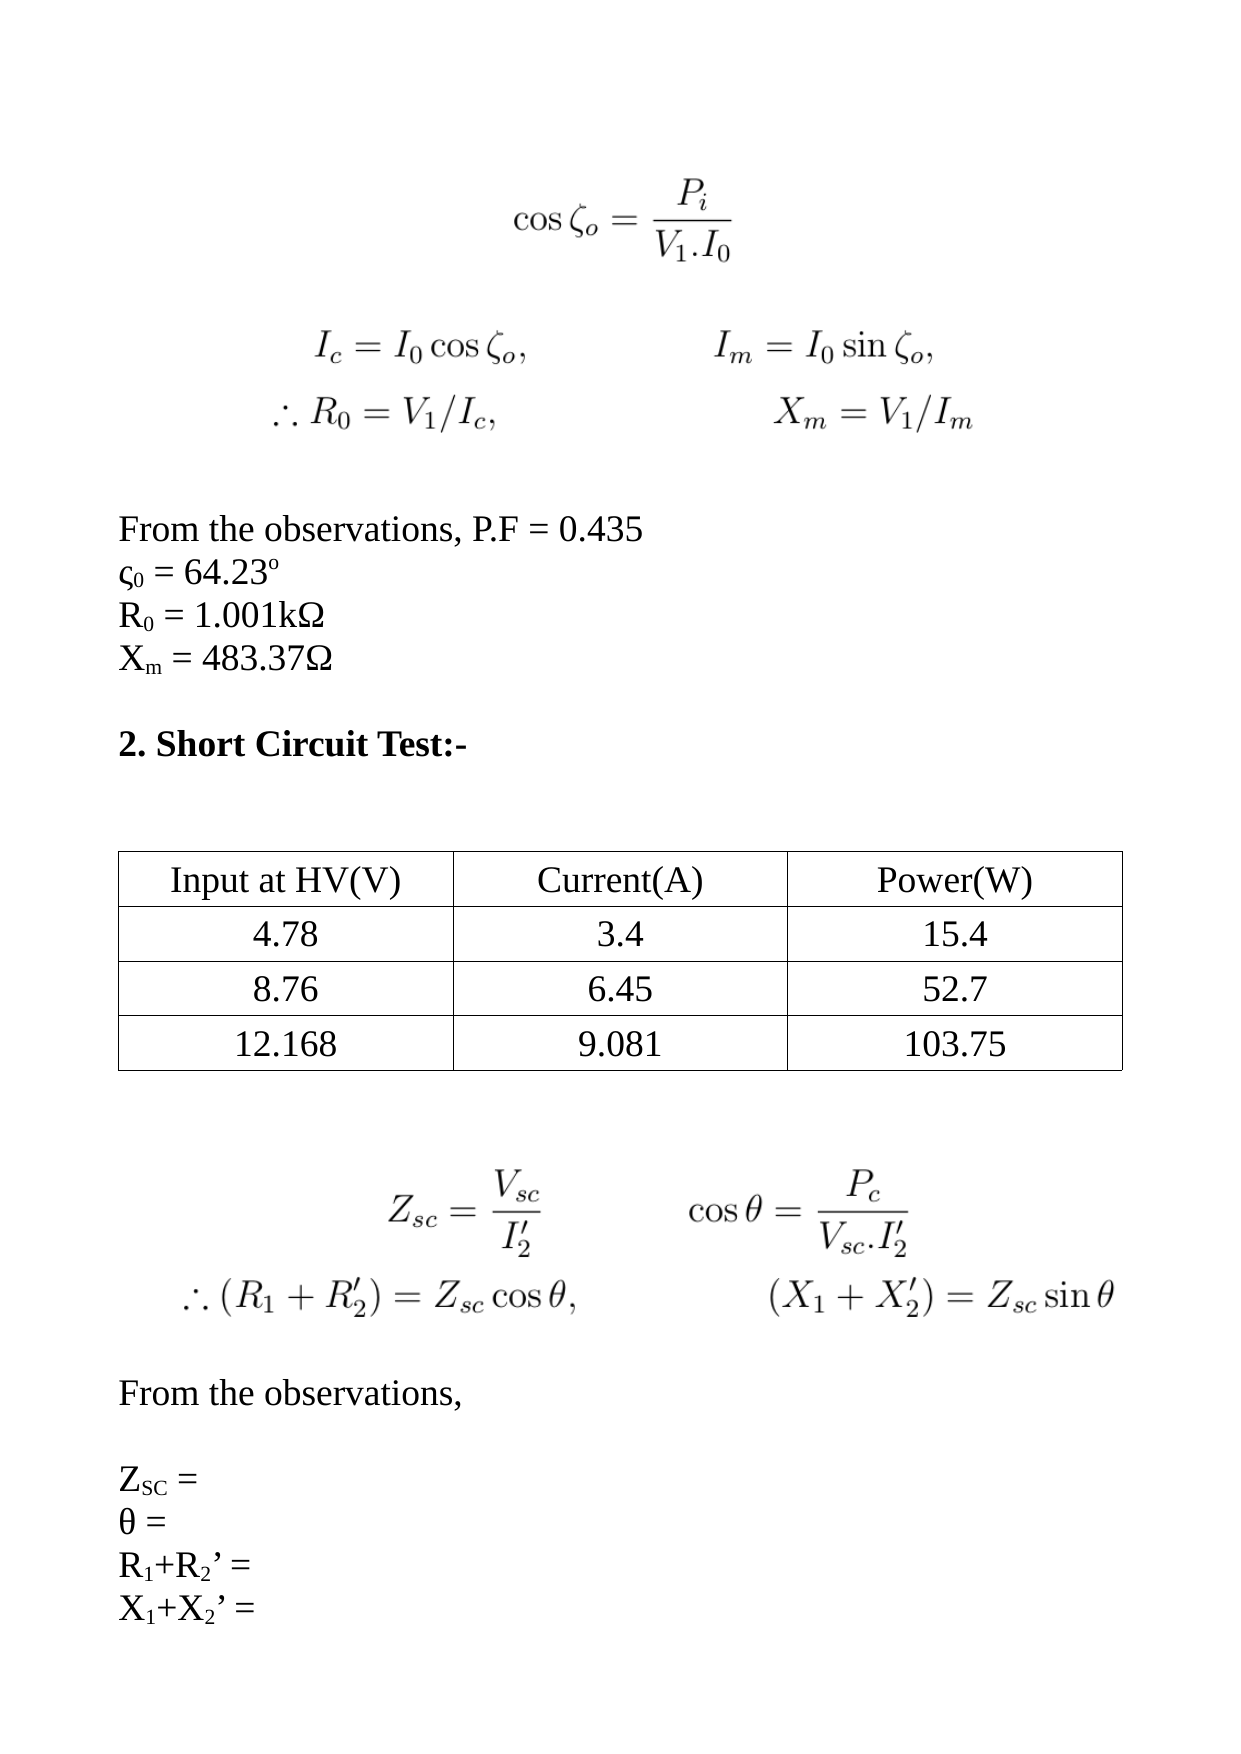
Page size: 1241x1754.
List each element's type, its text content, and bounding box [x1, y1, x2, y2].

table_cell 4.78 [119, 907, 453, 961]
text From the observations, P.F = 0.435 [118, 506, 1122, 549]
table_cell 9.081 [454, 1016, 787, 1070]
table_header Current(A) [454, 852, 787, 906]
text R1+R2’ = [118, 1543, 1122, 1586]
text ς0 = 64.23o [118, 549, 1122, 592]
table_cell 6.45 [454, 962, 787, 1015]
table_header Input at HV(V) [119, 852, 453, 906]
table_header Power(W) [788, 852, 1122, 906]
text R0 = 1.001kΩ [118, 592, 1122, 636]
table_cell 3.4 [454, 907, 787, 961]
table_cell 8.76 [119, 962, 453, 1015]
table_cell 15.4 [788, 907, 1122, 961]
text X1+X2’ = [118, 1586, 1122, 1629]
text 2. Short Circuit Test:- [118, 722, 1122, 765]
table_cell 103.75 [788, 1016, 1122, 1070]
picture [162, 1156, 1121, 1327]
text θ = [118, 1499, 1122, 1543]
table_cell 12.168 [119, 1016, 453, 1070]
picture [262, 161, 978, 445]
text From the observations, [118, 1370, 1122, 1413]
text Xm = 483.37Ω [118, 636, 1122, 679]
text ZSC = [118, 1456, 1122, 1499]
table_cell 52.7 [788, 962, 1122, 1015]
